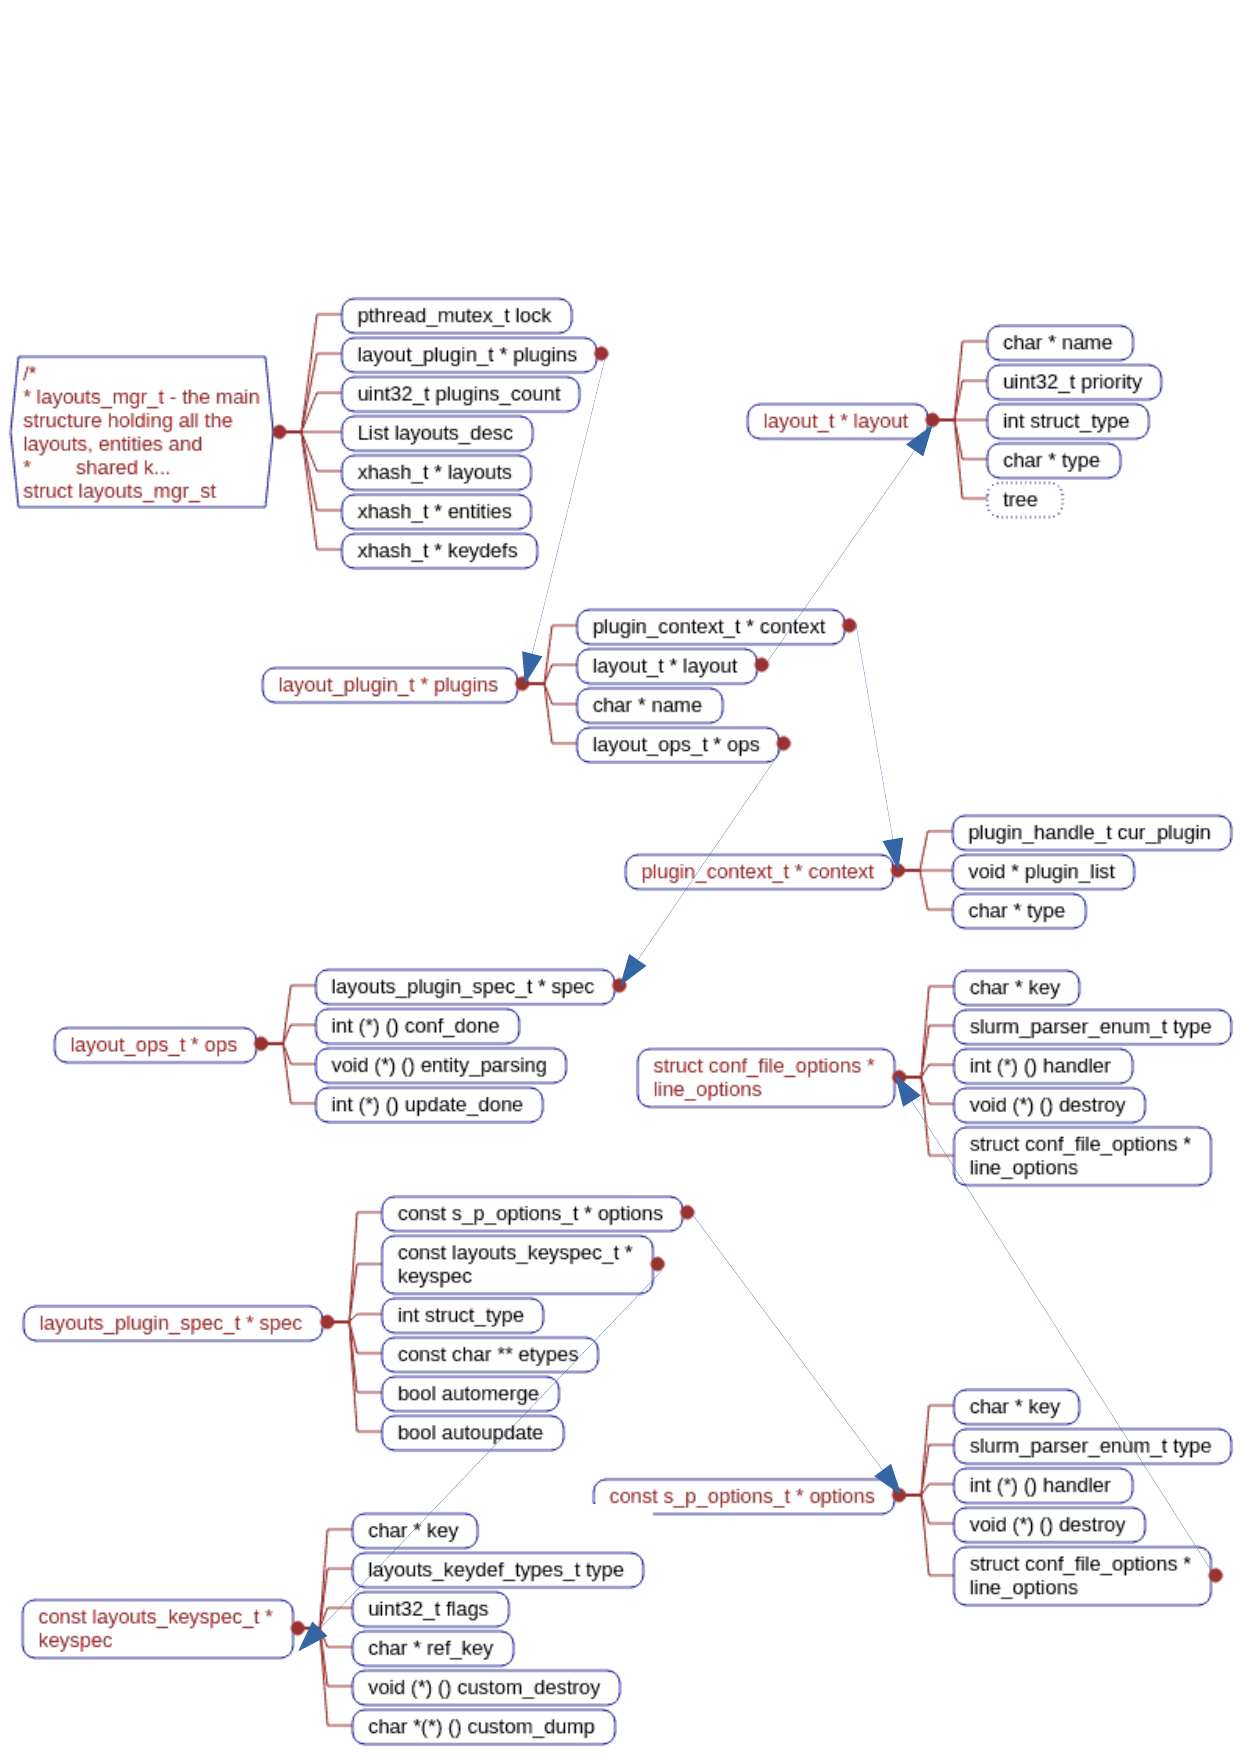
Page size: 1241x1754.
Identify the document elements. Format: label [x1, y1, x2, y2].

picture [615, 805, 742, 938]
picture [737, 316, 1170, 527]
picture [654, 805, 1241, 938]
picture [252, 599, 870, 772]
picture [12, 959, 1241, 1754]
picture [0, 288, 622, 578]
